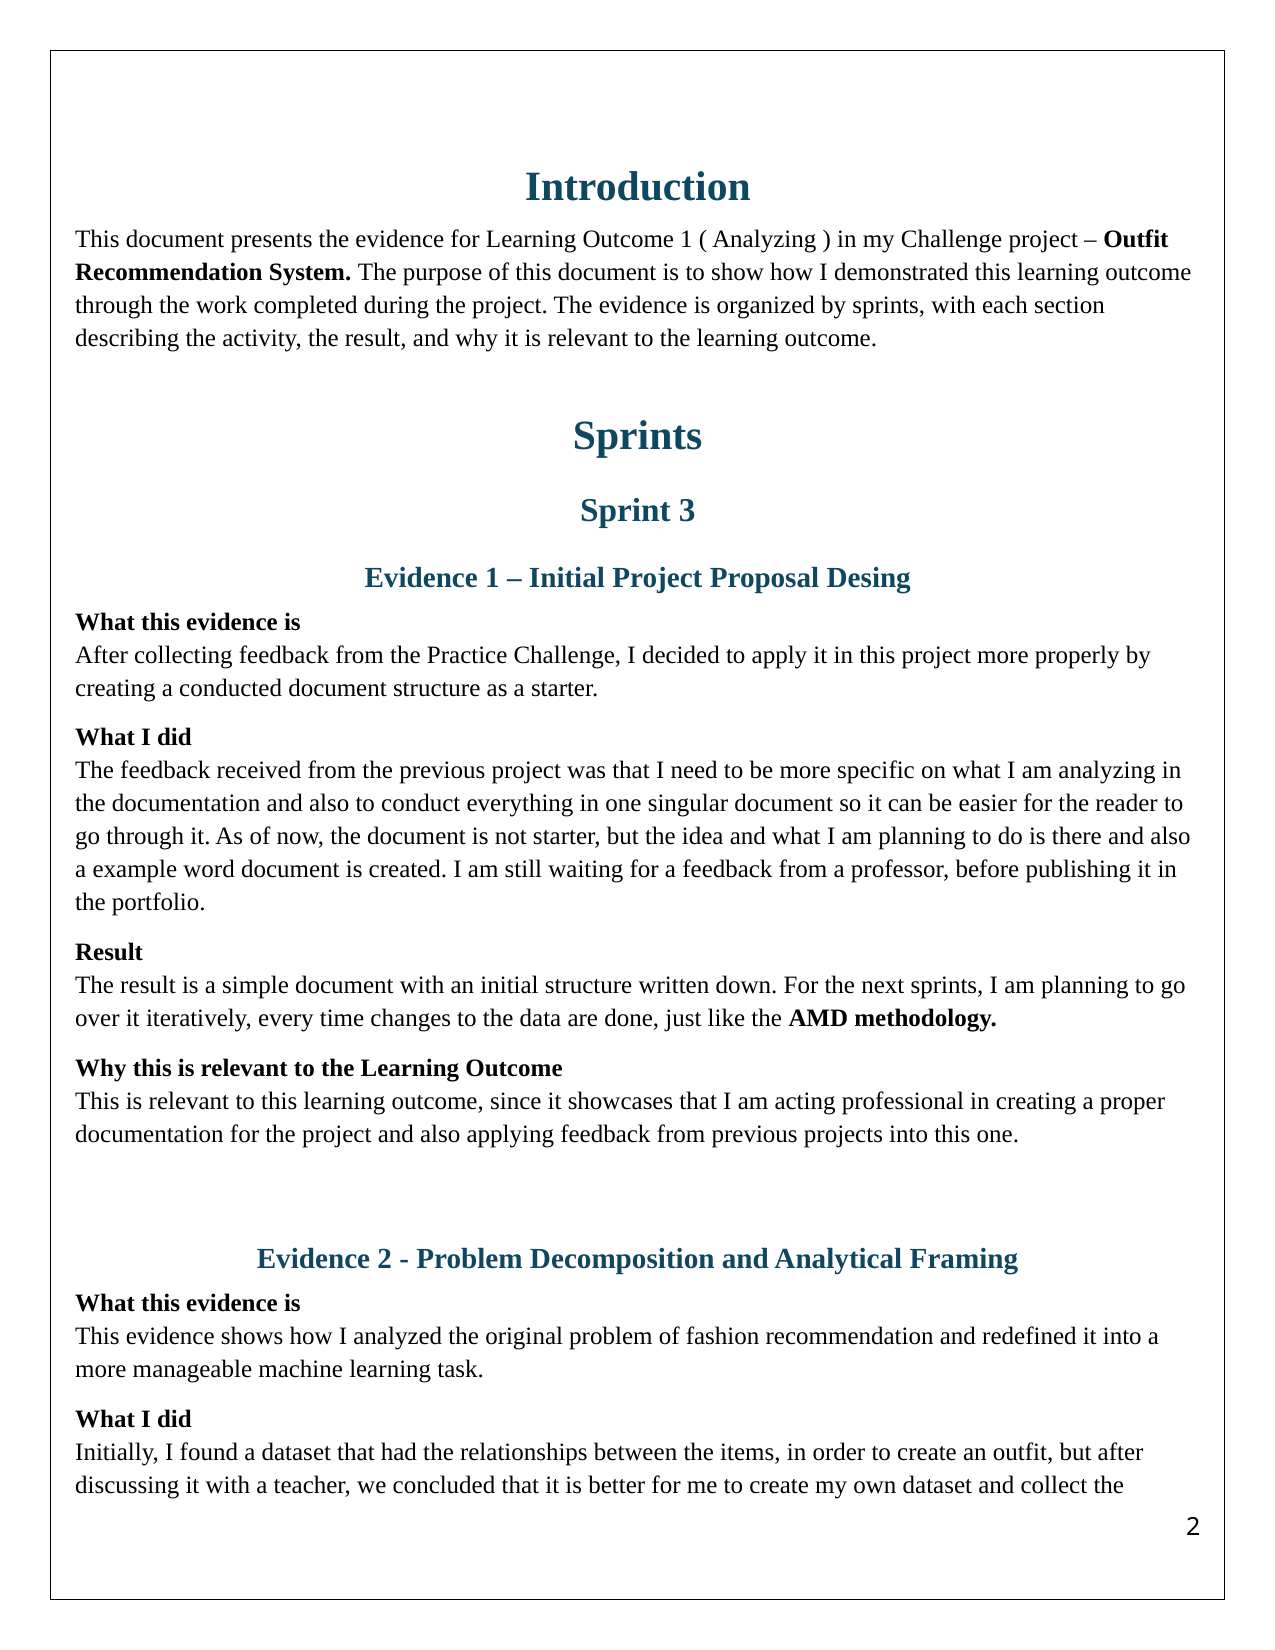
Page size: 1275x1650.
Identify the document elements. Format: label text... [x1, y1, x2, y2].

subtitle Evidence 1 – Initial Project Proposal Desing [75, 560, 1200, 593]
text This document presents the evidence for Learning Outcome 1 ( Analyzing ) in my Challenge project – Outfit Recommendation System. The purpose of this document is to show how I demonstrated this learning outcome through the work completed during the project. The evidence is organized by sprints, with each section describing the activity, the result, and why it is relevant to the learning outcome. [75, 224, 1200, 352]
subtitle Introduction [75, 161, 1200, 209]
text What I did Initially, I found a dataset that had the relationships between the items, in order to create an outfit, but after discussing it with a teacher, we concluded that it is better for me to create my own dataset and collect the [75, 1404, 1200, 1498]
subtitle Evidence 2 - Problem Decomposition and Analytical Framing [75, 1241, 1200, 1275]
text What this evidence is After collecting feedback from the Practice Challenge, I decided to apply it in this project more properly by creating a conducted document structure as a starter. [75, 607, 1200, 701]
subtitle Sprint 3 [75, 491, 1200, 529]
text Result The result is a simple document with an initial structure written down. For the next sprints, I am planning to go over it iteratively, every time changes to the data are done, just like the AMD methodology. [75, 937, 1200, 1032]
text What I did The feedback received from the previous project was that I need to be more specific on what I am analyzing in the documentation and also to conduct everything in one singular document so it can be easier for the reader to go through it. As of now, the document is not starter, but the idea and what I am planning to do is there and also a example word document is created. I am still waiting for a feedback from a professor, before publishing it in the portfolio. [75, 722, 1200, 916]
text Why this is relevant to the Learning Outcome This is relevant to this learning outcome, since it showcases that I am acting professional in creating a proper documentation for the project and also applying feedback from previous projects into this one. [75, 1053, 1200, 1148]
text What this evidence is This evidence shows how I analyzed the original problem of fashion recommendation and redefined it into a more manageable machine learning task. [75, 1288, 1200, 1383]
subtitle Sprints [75, 411, 1200, 458]
